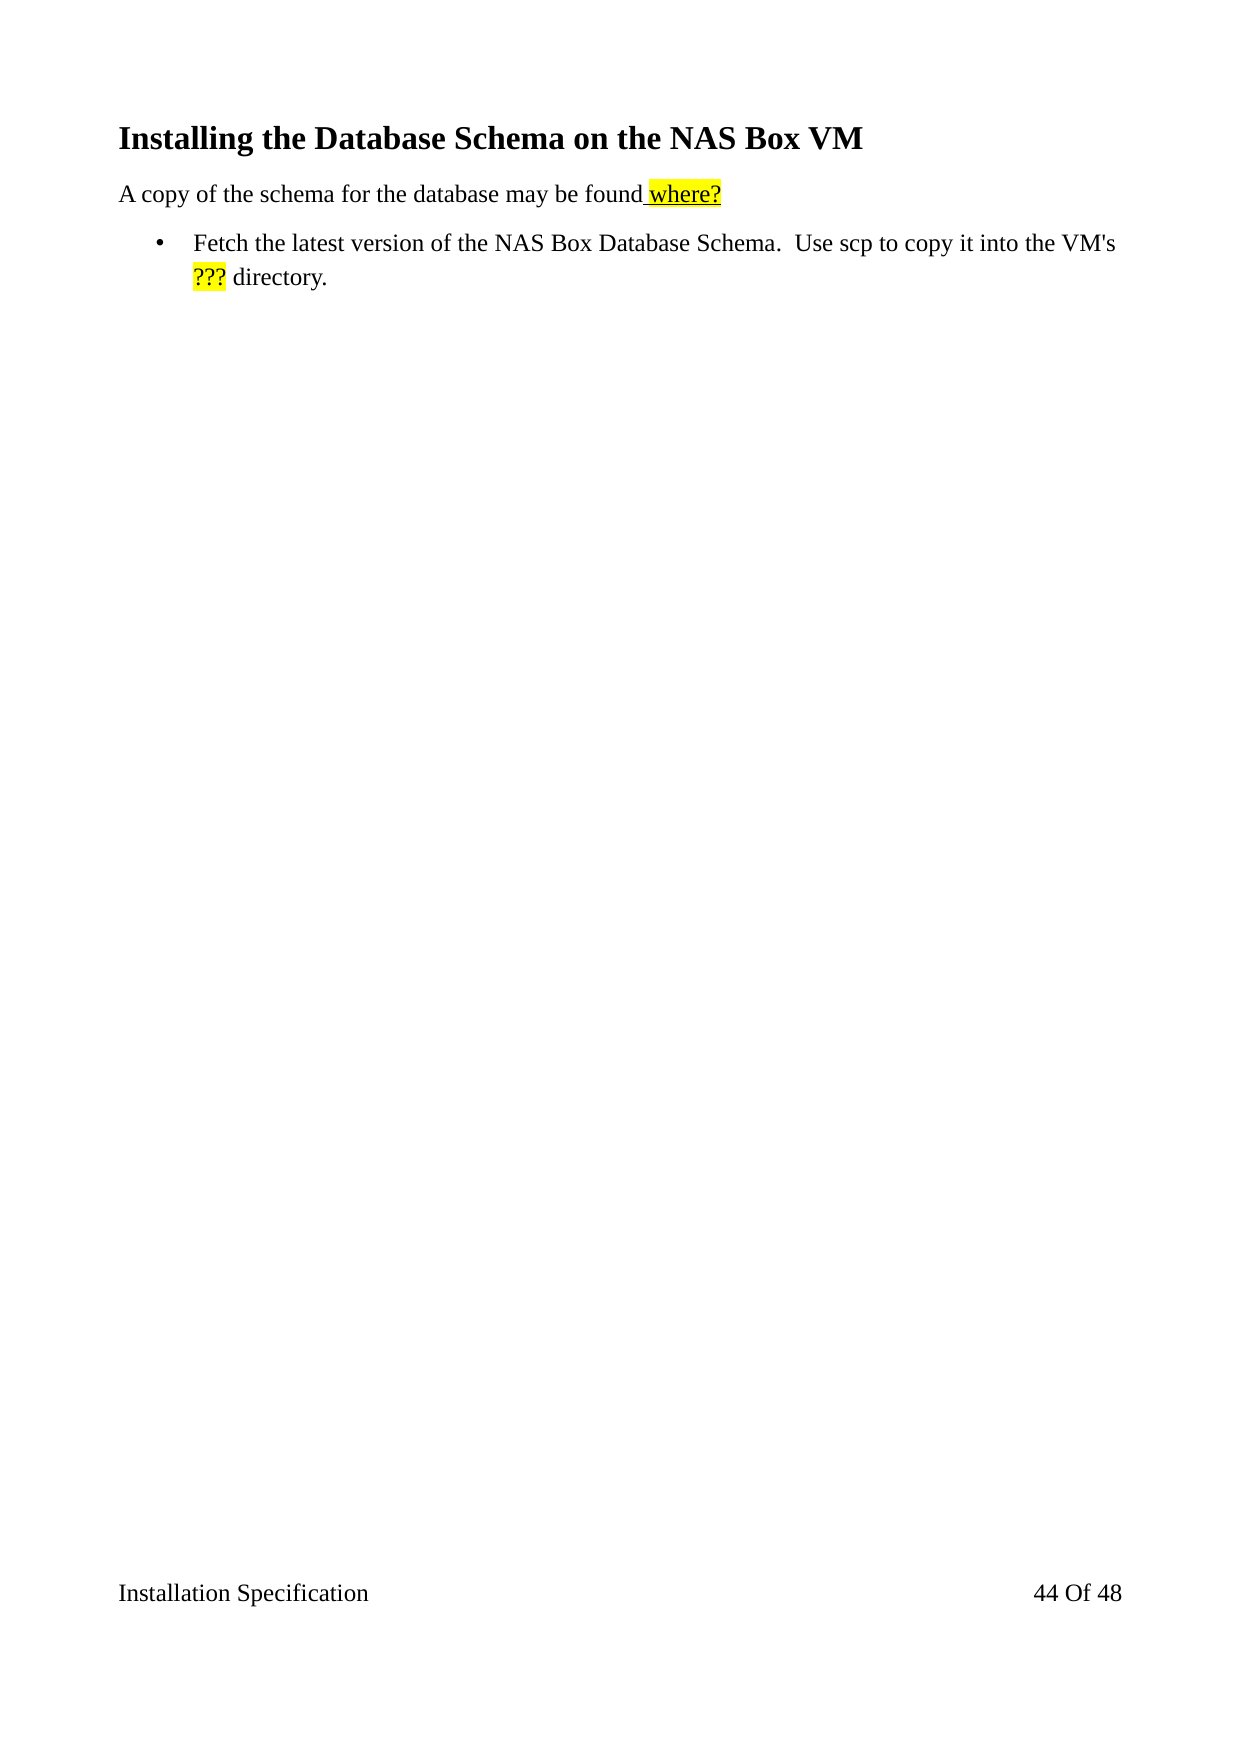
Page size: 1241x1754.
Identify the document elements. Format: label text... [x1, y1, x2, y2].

text Installing the Database Schema on the NAS Box VM [118, 118, 1122, 156]
text A copy of the schema for the database may be found where? [118, 179, 1122, 207]
list Fetch the latest version of the NAS Box Database Schema. Use scp to copy it into the VM's ??? directory. [156, 228, 1122, 291]
